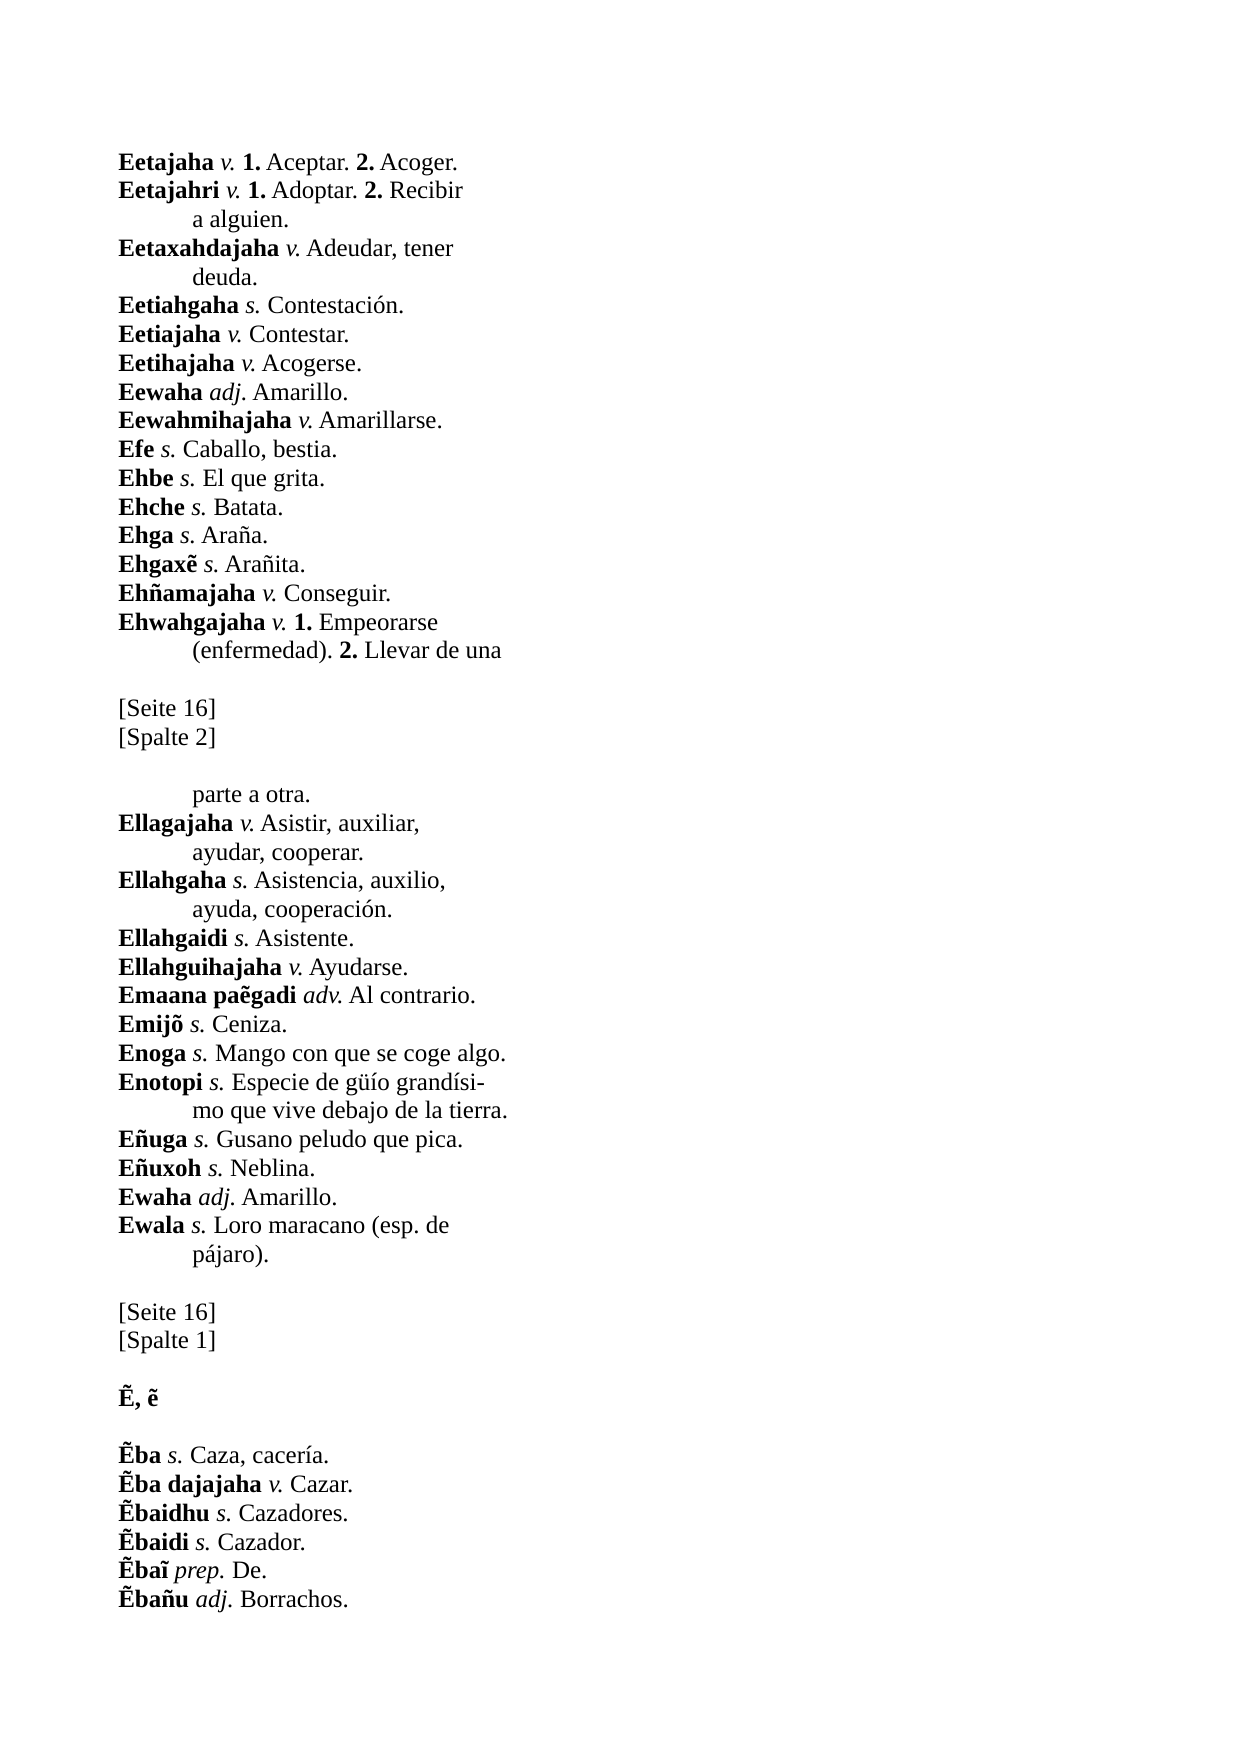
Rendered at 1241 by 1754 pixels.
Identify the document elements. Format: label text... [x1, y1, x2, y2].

text Ellahgaidi s. Asistente. [118, 923, 1122, 952]
text Emaana paẽgadi adv. Al contrario. [118, 981, 1122, 1009]
text Ẽba s. Caza, cacería. [118, 1441, 1122, 1469]
text Eetaxahdajaha v. Adeudar, tener [118, 233, 1122, 262]
text Eetiahgaha s. Contestación. [118, 291, 1122, 319]
text Eetajaha v. 1. Aceptar. 2. Acoger. [118, 147, 1122, 176]
text ayuda, cooperación. [118, 894, 1122, 923]
text deuda. [118, 262, 1122, 291]
text Ẽbaidi s. Cazador. [118, 1527, 1122, 1556]
text Ẽbañu adj. Borrachos. [118, 1584, 1122, 1613]
text Ellahguihajaha v. Ayudarse. [118, 952, 1122, 981]
text Enoga s. Mango con que se coge algo. [118, 1038, 1122, 1067]
text Ehwahgajaha v. 1. Empeorarse [118, 607, 1122, 636]
text Ẽ, ẽ [118, 1383, 1122, 1412]
text Eewahmihajaha v. Amarillarse. [118, 406, 1122, 434]
text Eetihajaha v. Acogerse. [118, 348, 1122, 377]
text Efe s. Caballo, bestia. [118, 434, 1122, 463]
text Ẽbaĩ prep. De. [118, 1556, 1122, 1584]
text a alguien. [118, 204, 1122, 233]
text Ewala s. Loro maracano (esp. de [118, 1211, 1122, 1239]
text pájaro). [118, 1239, 1122, 1268]
text Eetiajaha v. Contestar. [118, 319, 1122, 348]
text Ẽba dajajaha v. Cazar. [118, 1469, 1122, 1498]
text parte a otra. [118, 779, 1122, 808]
text Eetajahri v. 1. Adoptar. 2. Recibir [118, 176, 1122, 204]
text Enotopi s. Especie de güío grandísi- [118, 1067, 1122, 1096]
text Ehñamajaha v. Conseguir. [118, 578, 1122, 607]
text (enfermedad). 2. Llevar de una [118, 636, 1122, 664]
text [Seite 16] [118, 1297, 1122, 1326]
text Eñuxoh s. Neblina. [118, 1153, 1122, 1182]
text Ehche s. Batata. [118, 492, 1122, 521]
text Ehgaxẽ s. Arañita. [118, 549, 1122, 578]
text Ewaha adj. Amarillo. [118, 1182, 1122, 1211]
text ayudar, cooperar. [118, 837, 1122, 866]
text Ellahgaha s. Asistencia, auxilio, [118, 866, 1122, 894]
text Ẽbaidhu s. Cazadores. [118, 1498, 1122, 1527]
text Eewaha adj. Amarillo. [118, 377, 1122, 406]
text mo que vive debajo de la tierra. [118, 1096, 1122, 1124]
text [Spalte 1] [118, 1326, 1122, 1354]
text Ehbe s. El que grita. [118, 463, 1122, 492]
text Ellagajaha v. Asistir, auxiliar, [118, 808, 1122, 837]
text [Seite 16] [118, 693, 1122, 722]
text Ehga s. Araña. [118, 521, 1122, 549]
text [Spalte 2] [118, 722, 1122, 751]
text Eñuga s. Gusano peludo que pica. [118, 1124, 1122, 1153]
text Emijõ s. Ceniza. [118, 1009, 1122, 1038]
